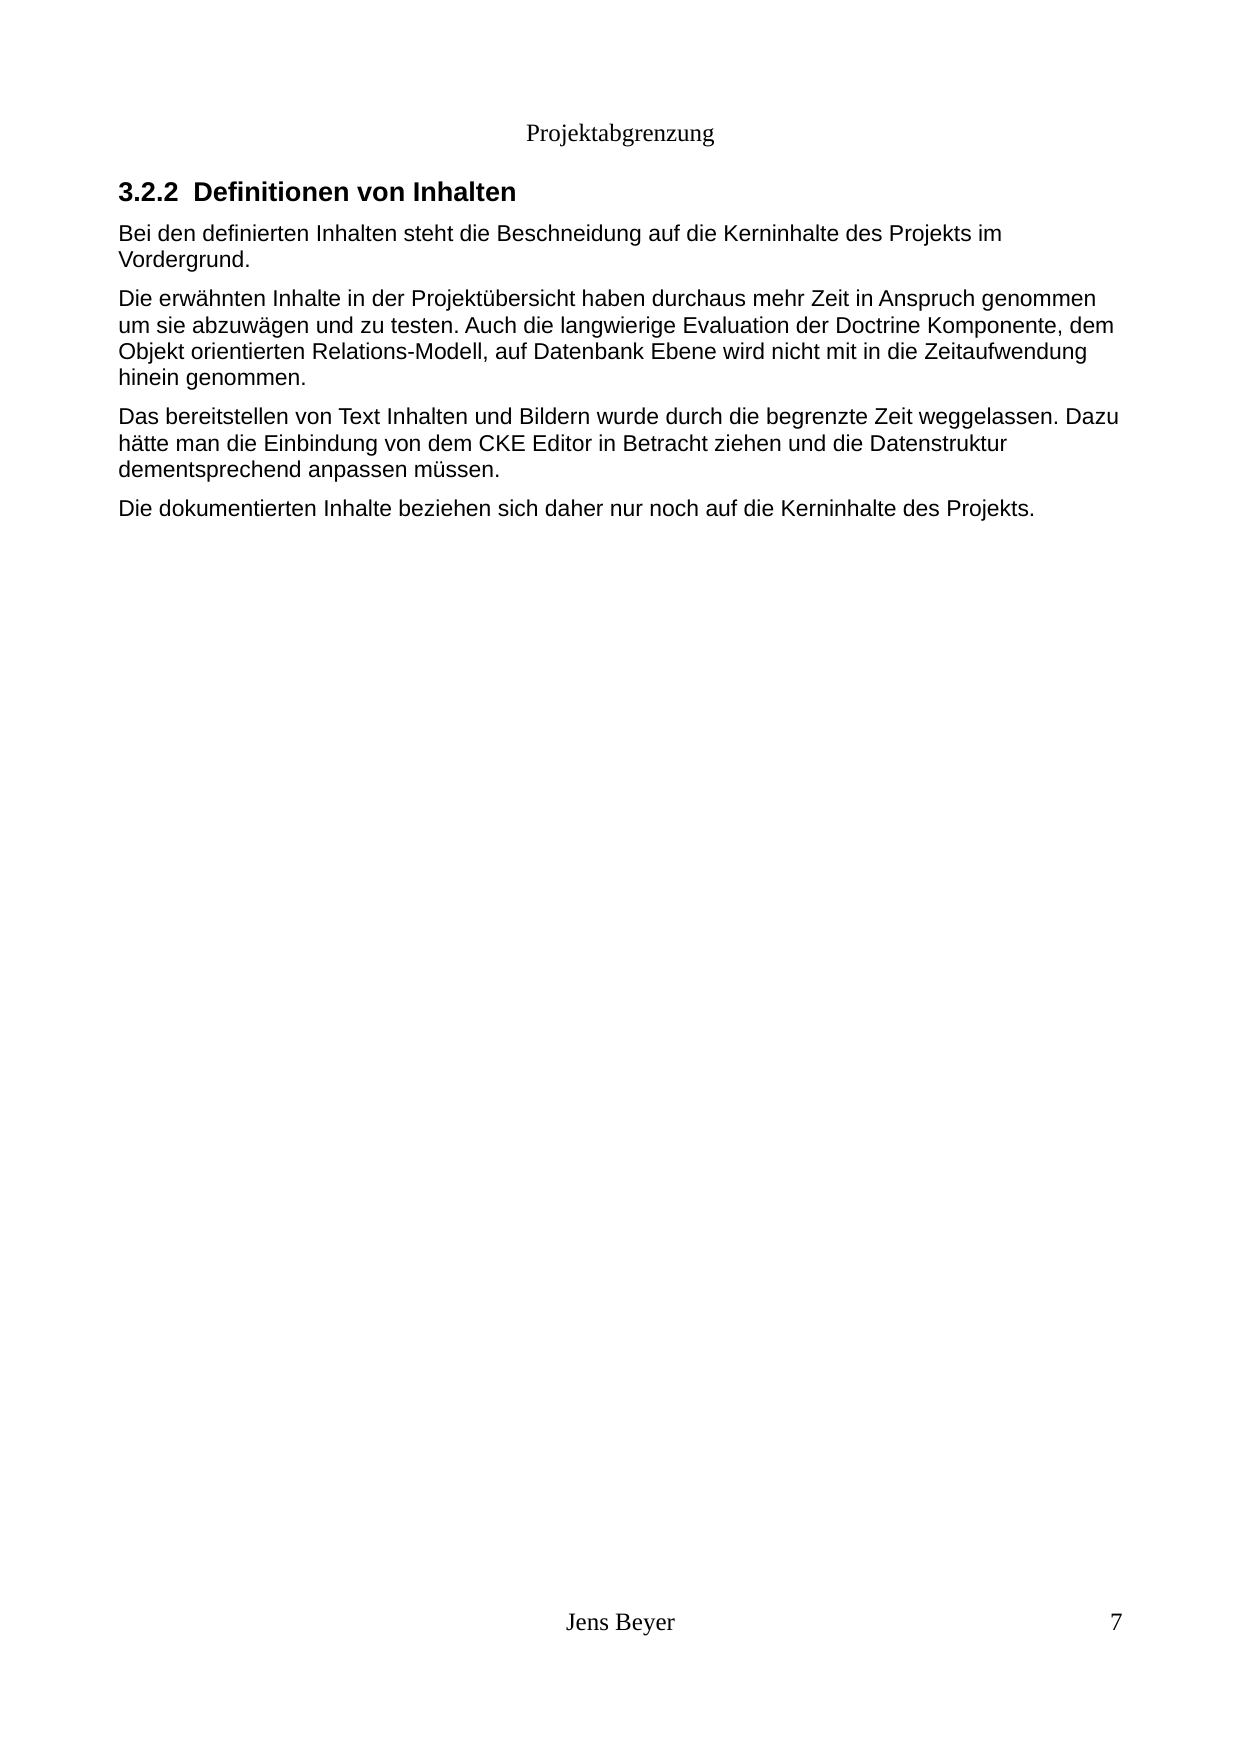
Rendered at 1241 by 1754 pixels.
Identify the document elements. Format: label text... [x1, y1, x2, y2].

text Die dokumentierten Inhalte beziehen sich daher nur noch auf die Kerninhalte des Projekts. [118, 495, 1122, 521]
subtitle Definitionen von Inhalten [118, 176, 1122, 208]
text Die erwähnten Inhalte in der Projektübersicht haben durchaus mehr Zeit in Anspruch genommen um sie abzuwägen und zu testen. Auch die langwierige Evaluation der Doctrine Komponente, dem Objekt orientierten Relations-Modell, auf Datenbank Ebene wird nicht mit in die Zeitaufwendung hinein genommen. [118, 285, 1122, 391]
text Das bereitstellen von Text Inhalten und Bildern wurde durch die begrenzte Zeit weggelassen. Dazu hätte man die Einbindung von dem CKE Editor in Betracht ziehen und die Datenstruktur dementsprechend anpassen müssen. [118, 403, 1122, 482]
text Bei den definierten Inhalten steht die Beschneidung auf die Kerninhalte des Projekts im Vordergrund. [118, 220, 1122, 273]
